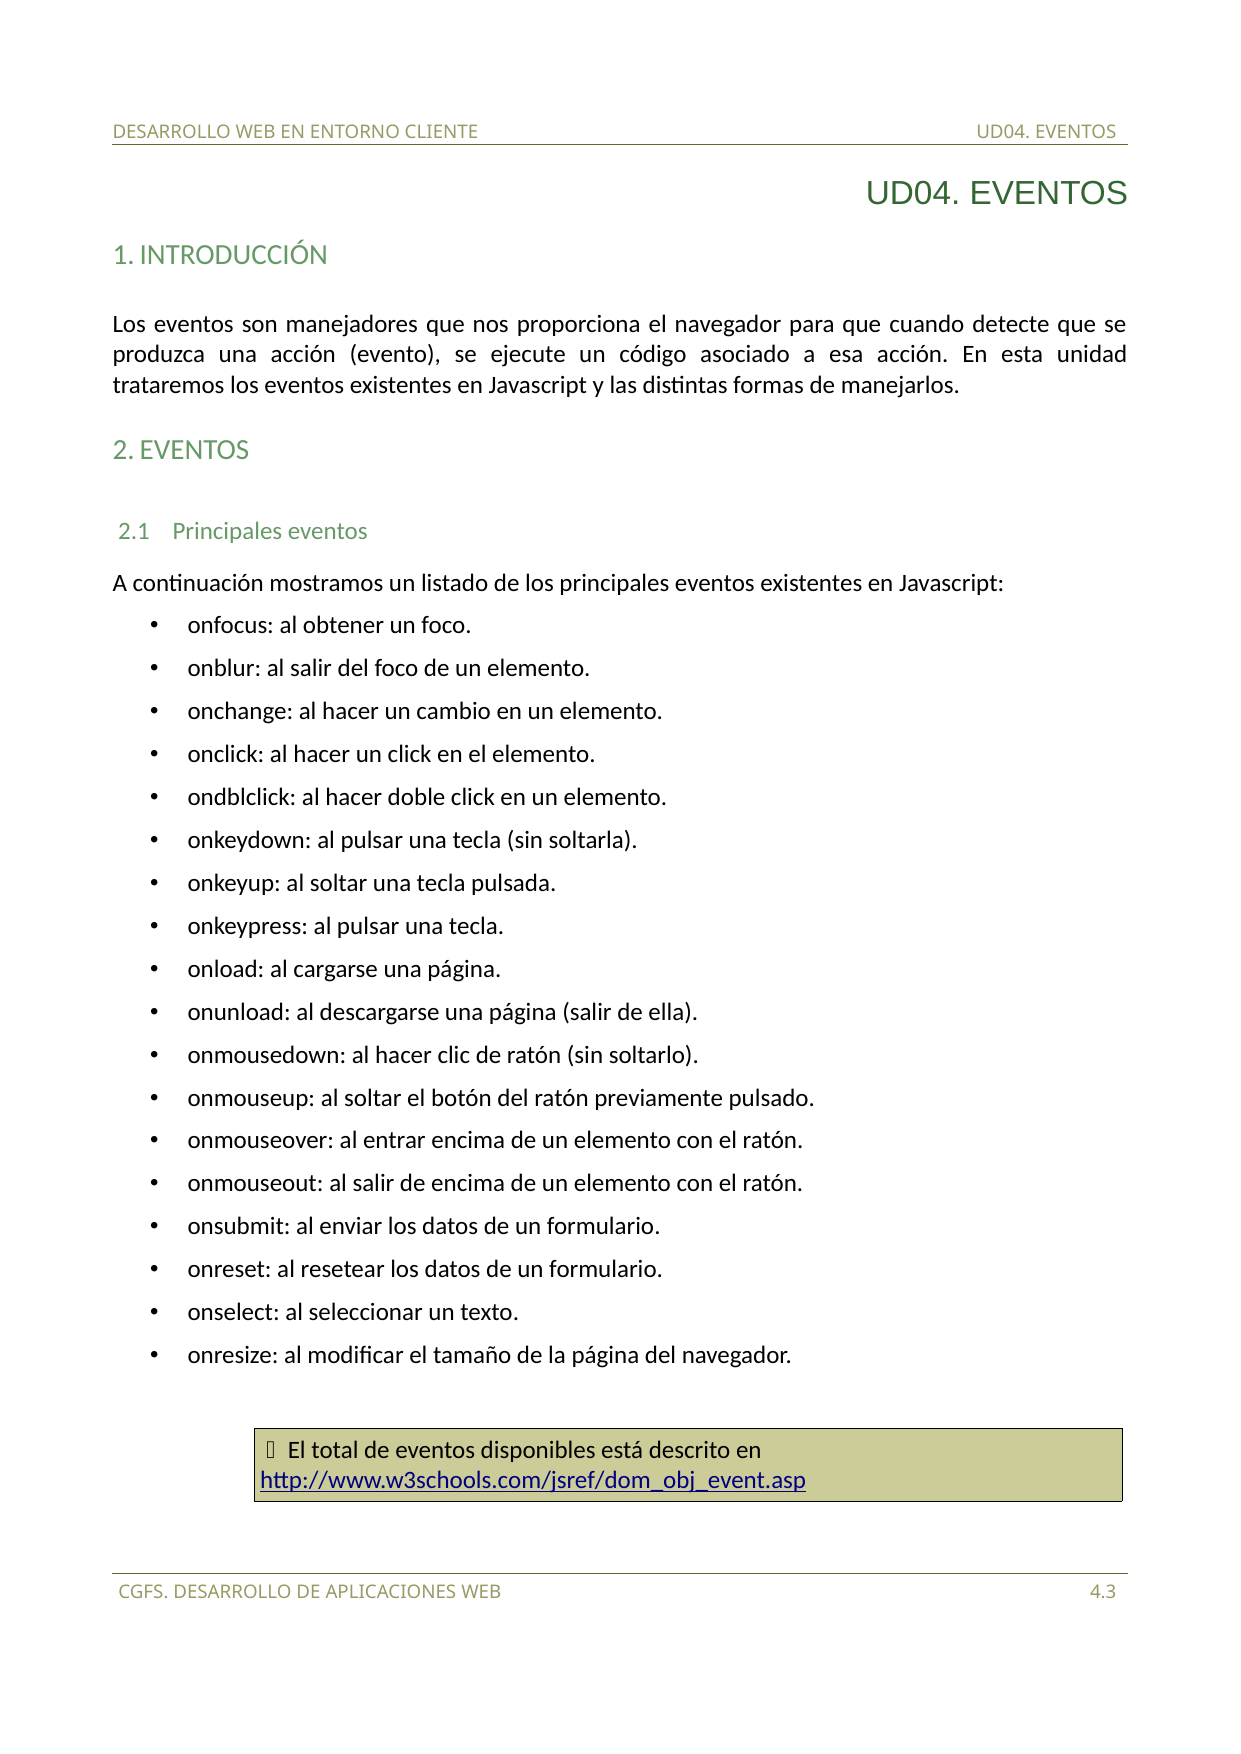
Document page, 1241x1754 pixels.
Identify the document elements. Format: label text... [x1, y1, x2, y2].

list onkeydown: al pulsar una tecla (sin soltarla). [150, 824, 1128, 855]
subtitle Introducción [112, 236, 1128, 272]
list onblur: al salir del foco de un elemento. [150, 653, 1128, 683]
text A continuación mostramos un listado de los principales eventos existentes en Javascript: [112, 567, 1128, 597]
subtitle Principales eventos [112, 516, 1128, 546]
list onchange: al hacer un cambio en un elemento. [150, 696, 1128, 726]
subtitle Eventos [112, 431, 1128, 467]
list onmouseover: al entrar encima de un elemento con el ratón. [150, 1125, 1128, 1155]
text UD04. Eventos [112, 173, 1128, 212]
list onmousedown: al hacer clic de ratón (sin soltarlo). [150, 1039, 1128, 1069]
list onkeypress: al pulsar una tecla. [150, 910, 1128, 941]
list onmouseup: al soltar el botón del ratón previamente pulsado. [150, 1082, 1128, 1112]
list onfocus: al obtener un foco. [150, 610, 1128, 640]
list onunload: al descargarse una página (salir de ella). [150, 996, 1128, 1026]
list onresize: al modificar el tamaño de la página del navegador. [150, 1339, 1128, 1370]
text Los eventos son manejadores que nos proporciona el navegador para que cuando detecte que se produzca una acción (evento), se ejecute un código asociado a esa acción. En esta unidad trataremos los eventos existentes en Javascript y las distintas formas de manejarlos. [112, 308, 1128, 400]
list onreset: al resetear los datos de un formulario. [150, 1253, 1128, 1284]
list onkeyup: al soltar una tecla pulsada. [150, 867, 1128, 898]
text  El total de eventos disponibles está descrito en http://www.w3schools.com/jsref/dom_obj_event.asp [255, 1429, 1122, 1501]
list onclick: al hacer un click en el elemento. [150, 738, 1128, 769]
list onmouseout: al salir de encima de un elemento con el ratón. [150, 1168, 1128, 1198]
list onload: al cargarse una página. [150, 953, 1128, 983]
list onselect: al seleccionar un texto. [150, 1296, 1128, 1327]
list onsubmit: al enviar los datos de un formulario. [150, 1211, 1128, 1241]
list ondblclick: al hacer doble click en un elemento. [150, 781, 1128, 812]
